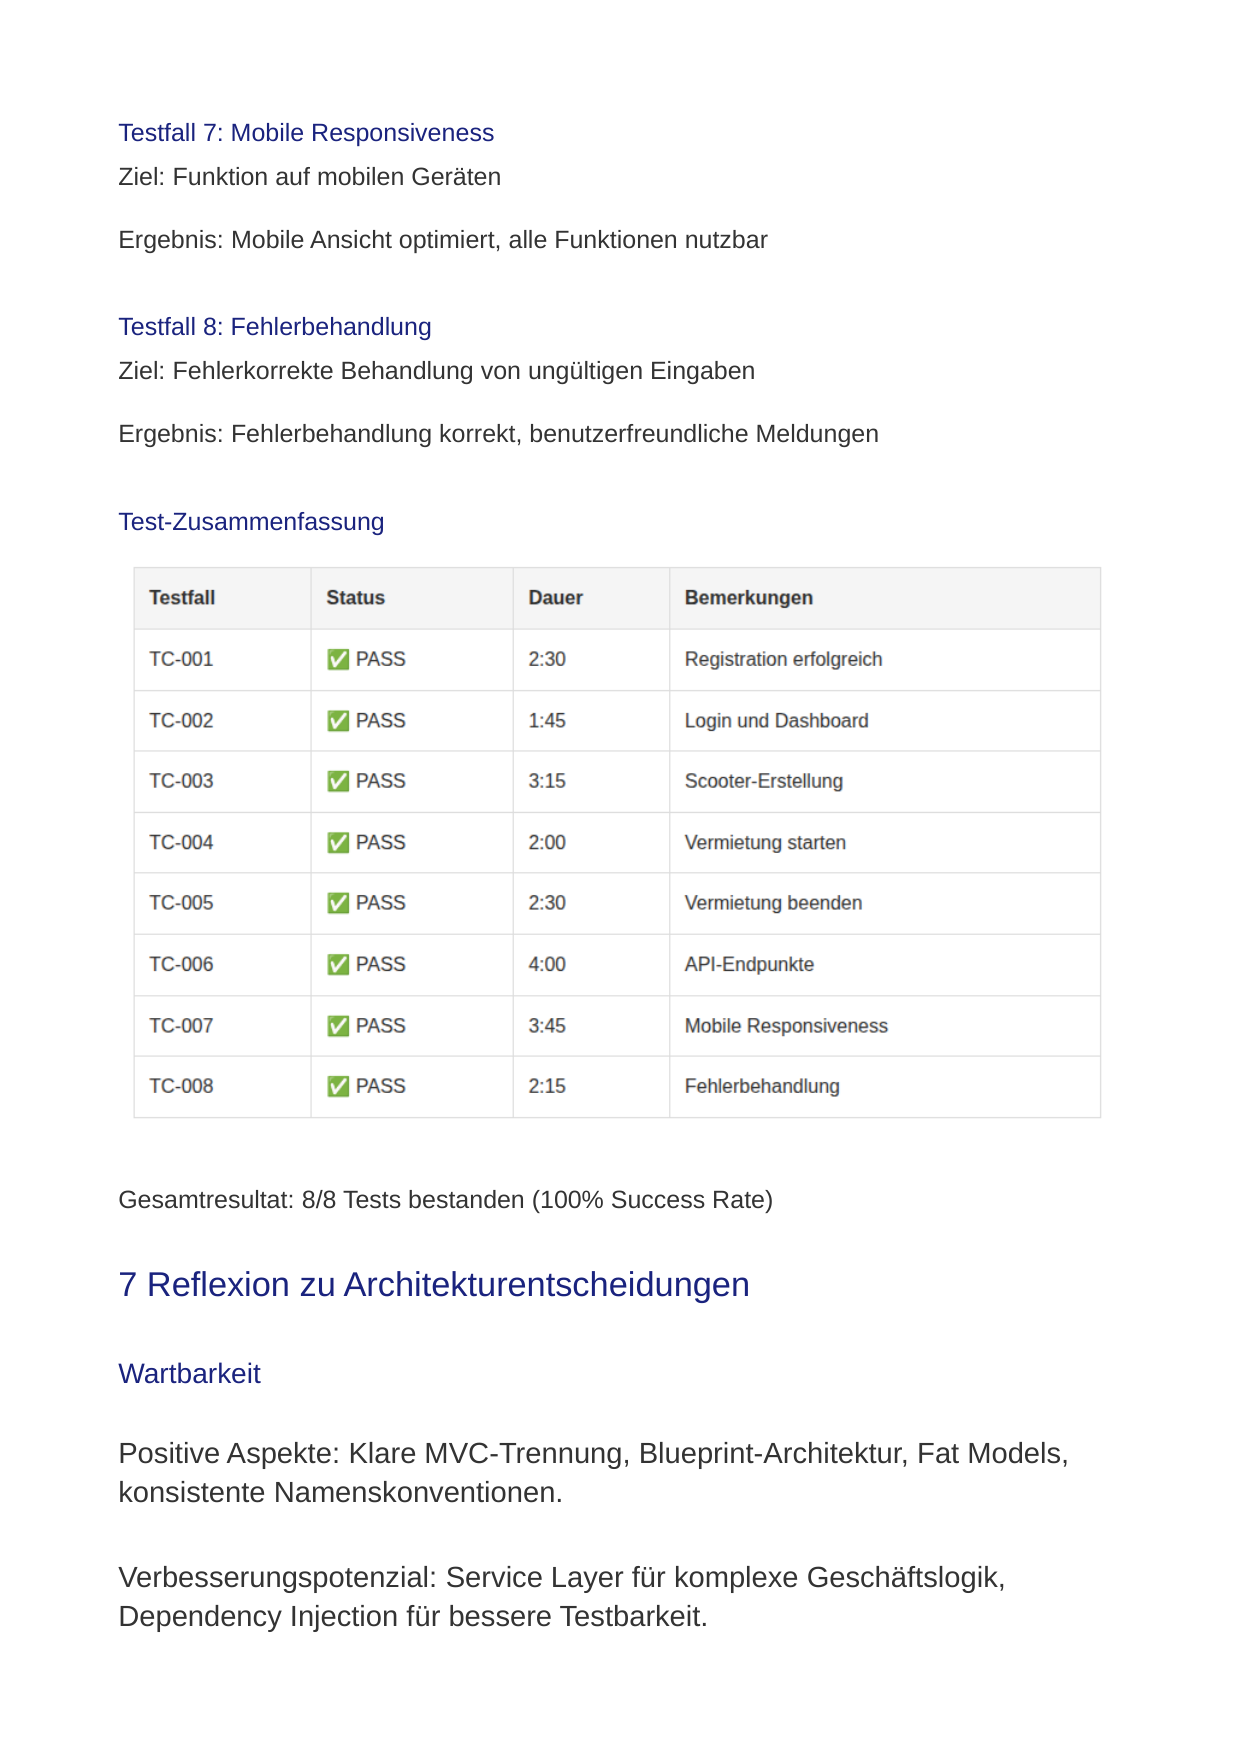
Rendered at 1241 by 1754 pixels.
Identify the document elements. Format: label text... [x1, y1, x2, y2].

text Ergebnis: Fehlerbehandlung korrekt, benutzerfreundliche Meldungen [118, 419, 1122, 448]
subtitle Testfall 7: Mobile Responsiveness [118, 118, 1122, 147]
subtitle Testfall 8: Fehlerbehandlung [118, 312, 1122, 341]
subtitle Wartbarkeit [118, 1357, 1122, 1389]
subtitle Test-Zusammenfassung [118, 507, 1122, 535]
text Verbesserungspotenzial: Service Layer für komplexe Geschäftslogik, Dependency Injection für bessere Testbarkeit. [118, 1560, 1122, 1632]
text Ziel: Fehlerkorrekte Behandlung von ungültigen Eingaben [118, 356, 1122, 384]
picture [118, 550, 1123, 1134]
text Gesamtresultat: 8/8 Tests bestanden (100% Success Rate) [118, 1185, 1122, 1214]
subtitle 7 Reflexion zu Architekturentscheidungen [118, 1264, 1122, 1303]
text Ergebnis: Mobile Ansicht optimiert, alle Funktionen nutzbar [118, 225, 1122, 253]
text Positive Aspekte: Klare MVC-Trennung, Blueprint-Architektur, Fat Models, konsistente Namenskonventionen. [118, 1436, 1122, 1508]
text Ziel: Funktion auf mobilen Geräten [118, 161, 1122, 190]
